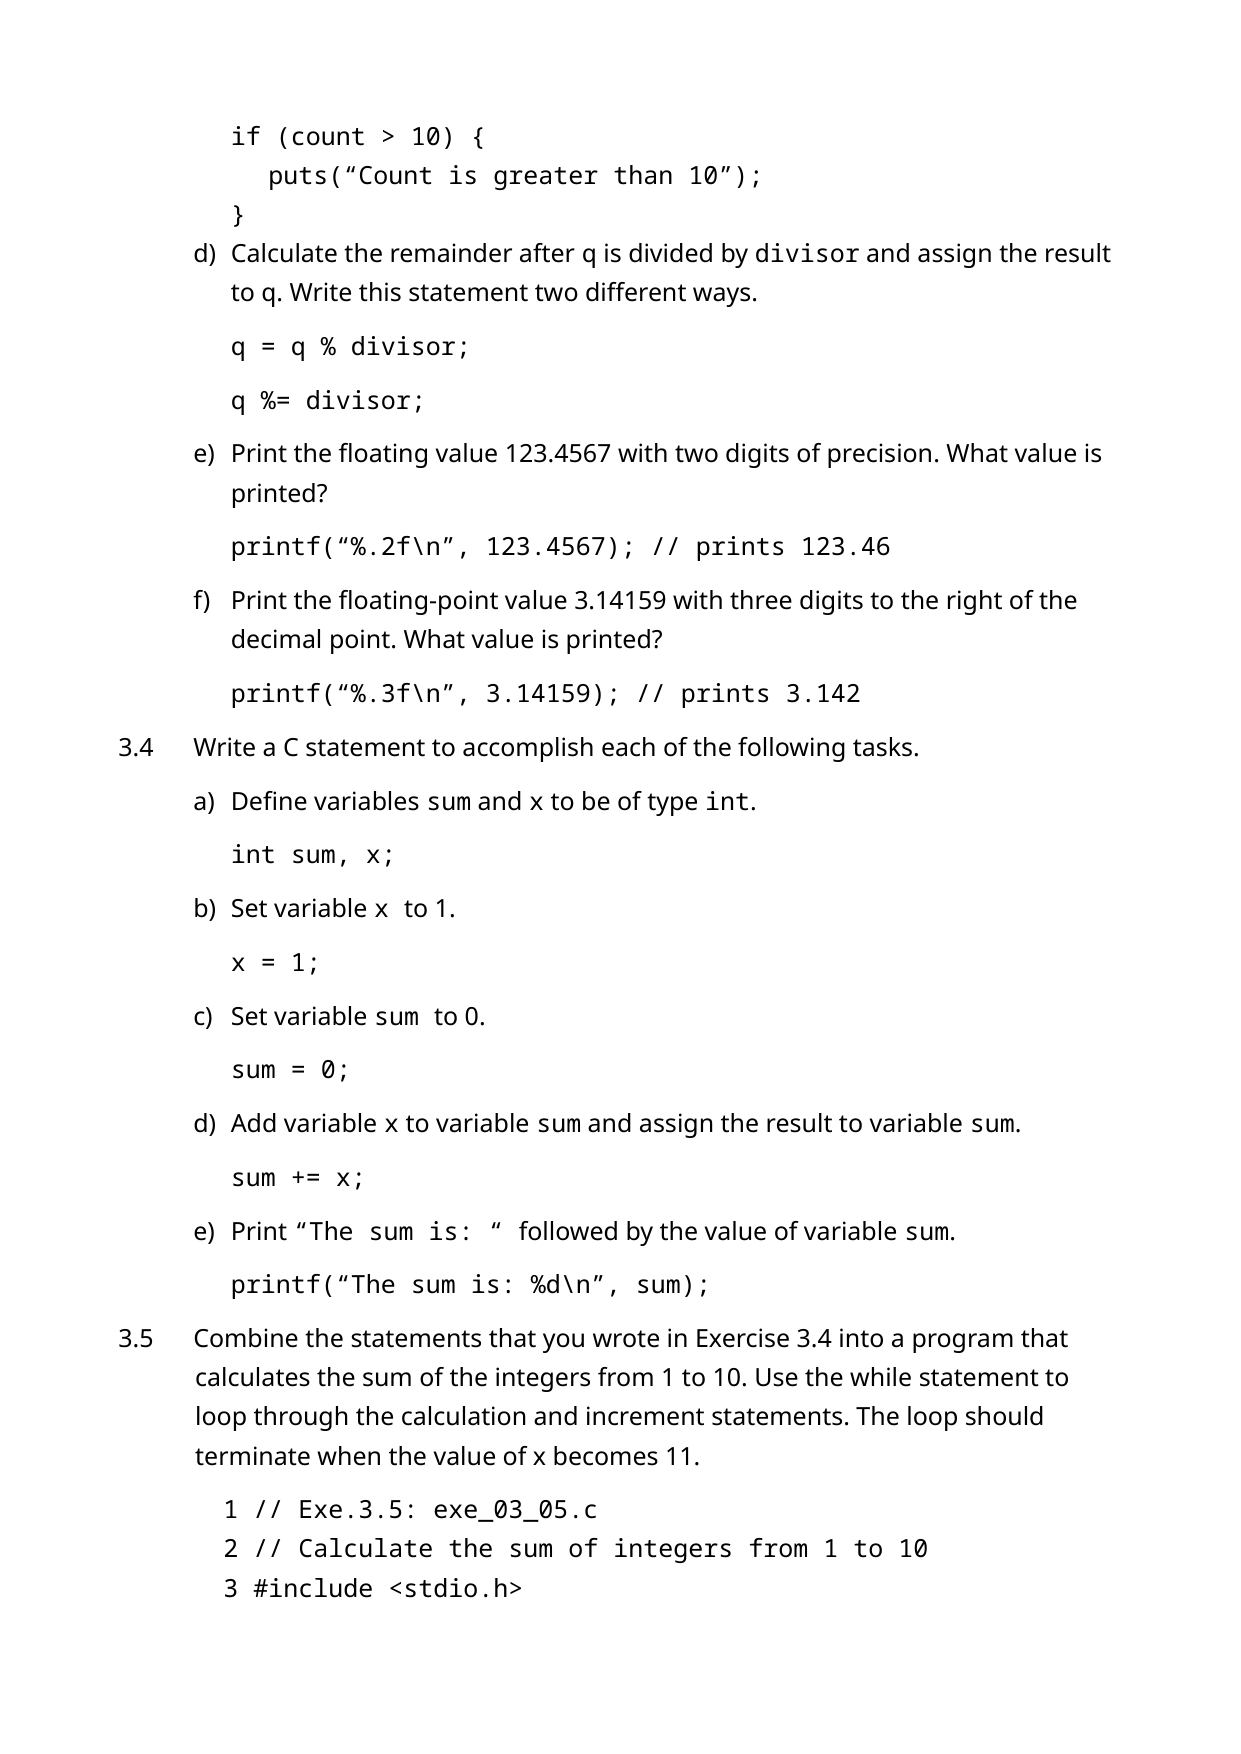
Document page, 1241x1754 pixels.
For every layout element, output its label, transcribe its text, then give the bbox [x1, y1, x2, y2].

list puts(“Count is greater than 10”); [231, 157, 1122, 191]
list Print the floating-point value 3.14159 with three digits to the right of the decimal point. What value is printed? [193, 583, 1122, 656]
list 2 // Calculate the sum of integers from 1 to 10 [156, 1531, 1122, 1565]
list Print “The sum is: “ followed by the value of variable sum. [193, 1213, 1122, 1247]
list printf(“The sum is: %d\n”, sum); [193, 1267, 1122, 1301]
list printf(“%.3f\n”, 3.14159); // prints 3.142 [193, 676, 1122, 710]
list Set variable sum to 0. [193, 998, 1122, 1032]
list 1 // Exe.3.5: exe_03_05.c [156, 1492, 1122, 1526]
list Combine the statements that you wrote in Exercise 3.4 into a program that calculates the sum of the integers from 1 to 10. Use the while statement to loop through the calculation and increment statements. The loop should terminate when the value of x becomes 11. [118, 1321, 1122, 1472]
list x = 1; [193, 944, 1122, 978]
list if (count > 10) { [193, 118, 1122, 152]
list Write a C statement to accomplish each of the following tasks. [118, 729, 1122, 763]
list 3 #include <stdio.h> [156, 1570, 1122, 1604]
list q = q % divisor; [193, 328, 1122, 363]
list Print the floating value 123.4567 with two digits of precision. What value is printed? [193, 436, 1122, 509]
list } [193, 196, 1122, 231]
list printf(“%.2f\n”, 123.4567); // prints 123.46 [193, 529, 1122, 563]
list sum = 0; [193, 1052, 1122, 1086]
list Add variable x to variable sum and assign the result to variable sum. [193, 1106, 1122, 1140]
list sum += x; [193, 1159, 1122, 1193]
list int sum, x; [193, 837, 1122, 871]
list q %= divisor; [193, 382, 1122, 416]
list Define variables sum and x to be of type int. [193, 783, 1122, 817]
list Calculate the remainder after q is divided by divisor and assign the result to q. Write this statement two different ways. [193, 236, 1122, 309]
list Set variable x to 1. [193, 891, 1122, 925]
